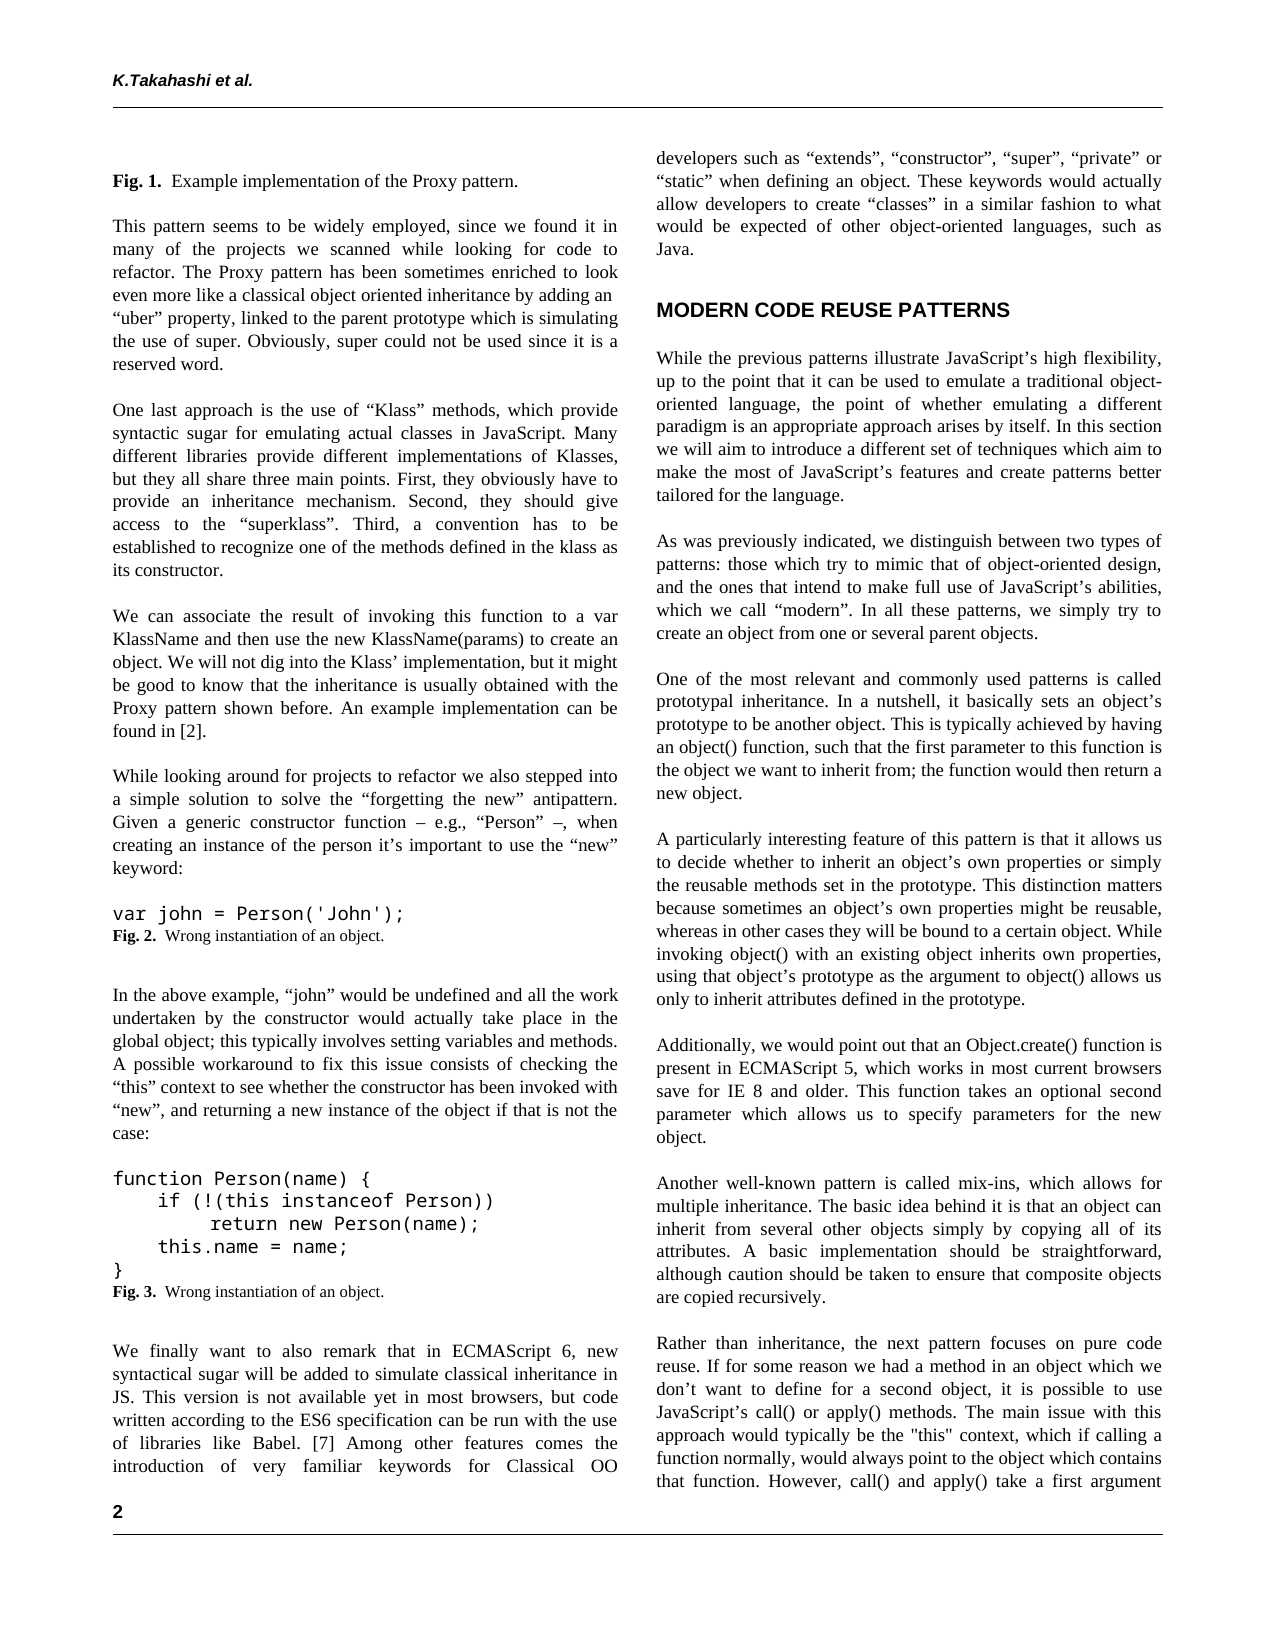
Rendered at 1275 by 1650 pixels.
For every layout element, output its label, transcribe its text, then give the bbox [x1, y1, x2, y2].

text function Person(name) { [112, 1167, 619, 1189]
text A particularly interesting feature of this pattern is that it allows us to decide whether to inherit an object’s own properties or simply the reusable methods set in the prototype. This distinction matters because sometimes an object’s own properties might be reusable, whereas in other cases they will be bound to a certain object. While invoking object() with an existing object inherits own properties, using that object’s prototype as the argument to object() allows us only to inherit attributes defined in the prototype. [656, 827, 1163, 1010]
text } [112, 1258, 619, 1281]
text We finally want to also remark that in ECMAScript 6, new syntactical sugar will be added to simulate classical inheritance in JS. This version is not available yet in most browsers, but code written according to the ES6 specification can be run with the use of libraries like Babel. [7] Among other features comes the introduction of very familiar keywords for Classical OO [112, 1339, 619, 1477]
text var john = Person('John'); [112, 902, 619, 925]
text return new Person(name); [112, 1212, 619, 1235]
text Fig. 2. Wrong instantiation of an object. [112, 925, 619, 946]
text While the previous patterns illustrate JavaScript’s high flexibility, up to the point that it can be used to emulate a traditional object-oriented language, the point of whether emulating a different paradigm is an appropriate approach arises by itself. In this section we will aim to introduce a different set of techniques which aim to make the most of JavaScript’s features and create patterns better tailored for the language. [656, 346, 1163, 506]
text We can associate the result of invoking this function to a var KlassName and then use the new KlassName(params) to create an object. We will not dig into the Klass’ implementation, but it might be good to know that the inheritance is usually obtained with the Proxy pattern shown before. An example implementation can be found in [2]. [112, 604, 619, 742]
text Rather than inheritance, the next pattern focuses on pure code reuse. If for some reason we had a method in an object which we don’t want to define for a second object, it is possible to use JavaScript’s call() or apply() methods. The main issue with this approach would typically be the "this" context, which if calling a function normally, would always point to the object which contains that function. However, call() and apply() take a first argument [656, 1331, 1163, 1492]
text As was previously indicated, we distinguish between two types of patterns: those which try to mimic that of object-oriented design, and the ones that intend to make full use of JavaScript’s abilities, which we call “modern”. In all these patterns, we simply try to create an object from one or several parent objects. [656, 529, 1163, 644]
text developers such as “extends”, “constructor”, “super”, “private” or “static” when defining an object. These keywords would actually allow developers to create “classes” in a similar fashion to what would be expected of other object-oriented languages, such as Java. [656, 146, 1163, 260]
text While looking around for projects to refactor we also stepped into a simple solution to solve the “forgetting the new” antipattern. Given a generic constructor function – e.g., “Person” –, when creating an instance of the person it’s important to use the “new” keyword: [112, 764, 619, 879]
text Fig. 1. Example implementation of the Proxy pattern. [112, 146, 619, 192]
text One last approach is the use of “Klass” methods, which provide syntactic sugar for emulating actual classes in JavaScript. Many different libraries provide different implementations of Klasses, but they all share three main points. First, they obviously have to provide an inheritance mechanism. Second, they should give access to the “superklass”. Third, a convention has to be established to recognize one of the methods defined in the klass as its constructor. [112, 398, 619, 581]
text Another well-known pattern is called mix-ins, which allows for multiple inheritance. The basic idea behind it is that an object can inherit from several other objects simply by copying all of its attributes. A basic implementation should be straightforward, although caution should be taken to ensure that composite objects are copied recursively. [656, 1171, 1163, 1308]
text One of the most relevant and commonly used patterns is called prototypal inheritance. In a nutshell, it basically sets an object’s prototype to be another object. This is typically achieved by having an object() function, such that the first parameter to this function is the object we want to inherit from; the function would then return a new object. [656, 667, 1163, 804]
text Additionally, we would point out that an Object.create() function is present in ECMAScript 5, which works in most current browsers save for IE 8 and older. This function takes an optional second parameter which allows us to specify parameters for the new object. [656, 1033, 1163, 1148]
text Fig. 3. Wrong instantiation of an object. [112, 1281, 619, 1302]
text this.name = name; [112, 1235, 619, 1258]
subtitle MODERN code reuse patterns [656, 298, 1163, 323]
text In the above example, “john” would be undefined and all the work undertaken by the constructor would actually take place in the global object; this typically involves setting variables and methods. A possible workaround to fix this issue consists of checking the “this” context to see whether the constructor has been invoked with “new”, and returning a new instance of the object if that is not the case: [112, 983, 619, 1144]
text This pattern seems to be widely employed, since we found it in many of the projects we scanned while looking for code to refactor. The Proxy pattern has been sometimes enriched to look even more like a classical object oriented inheritance by adding an “uber” property, linked to the parent prototype which is simulating the use of super. Obviously, super could not be used since it is a reserved word. [112, 214, 619, 375]
text if (!(this instanceof Person)) [112, 1189, 619, 1212]
